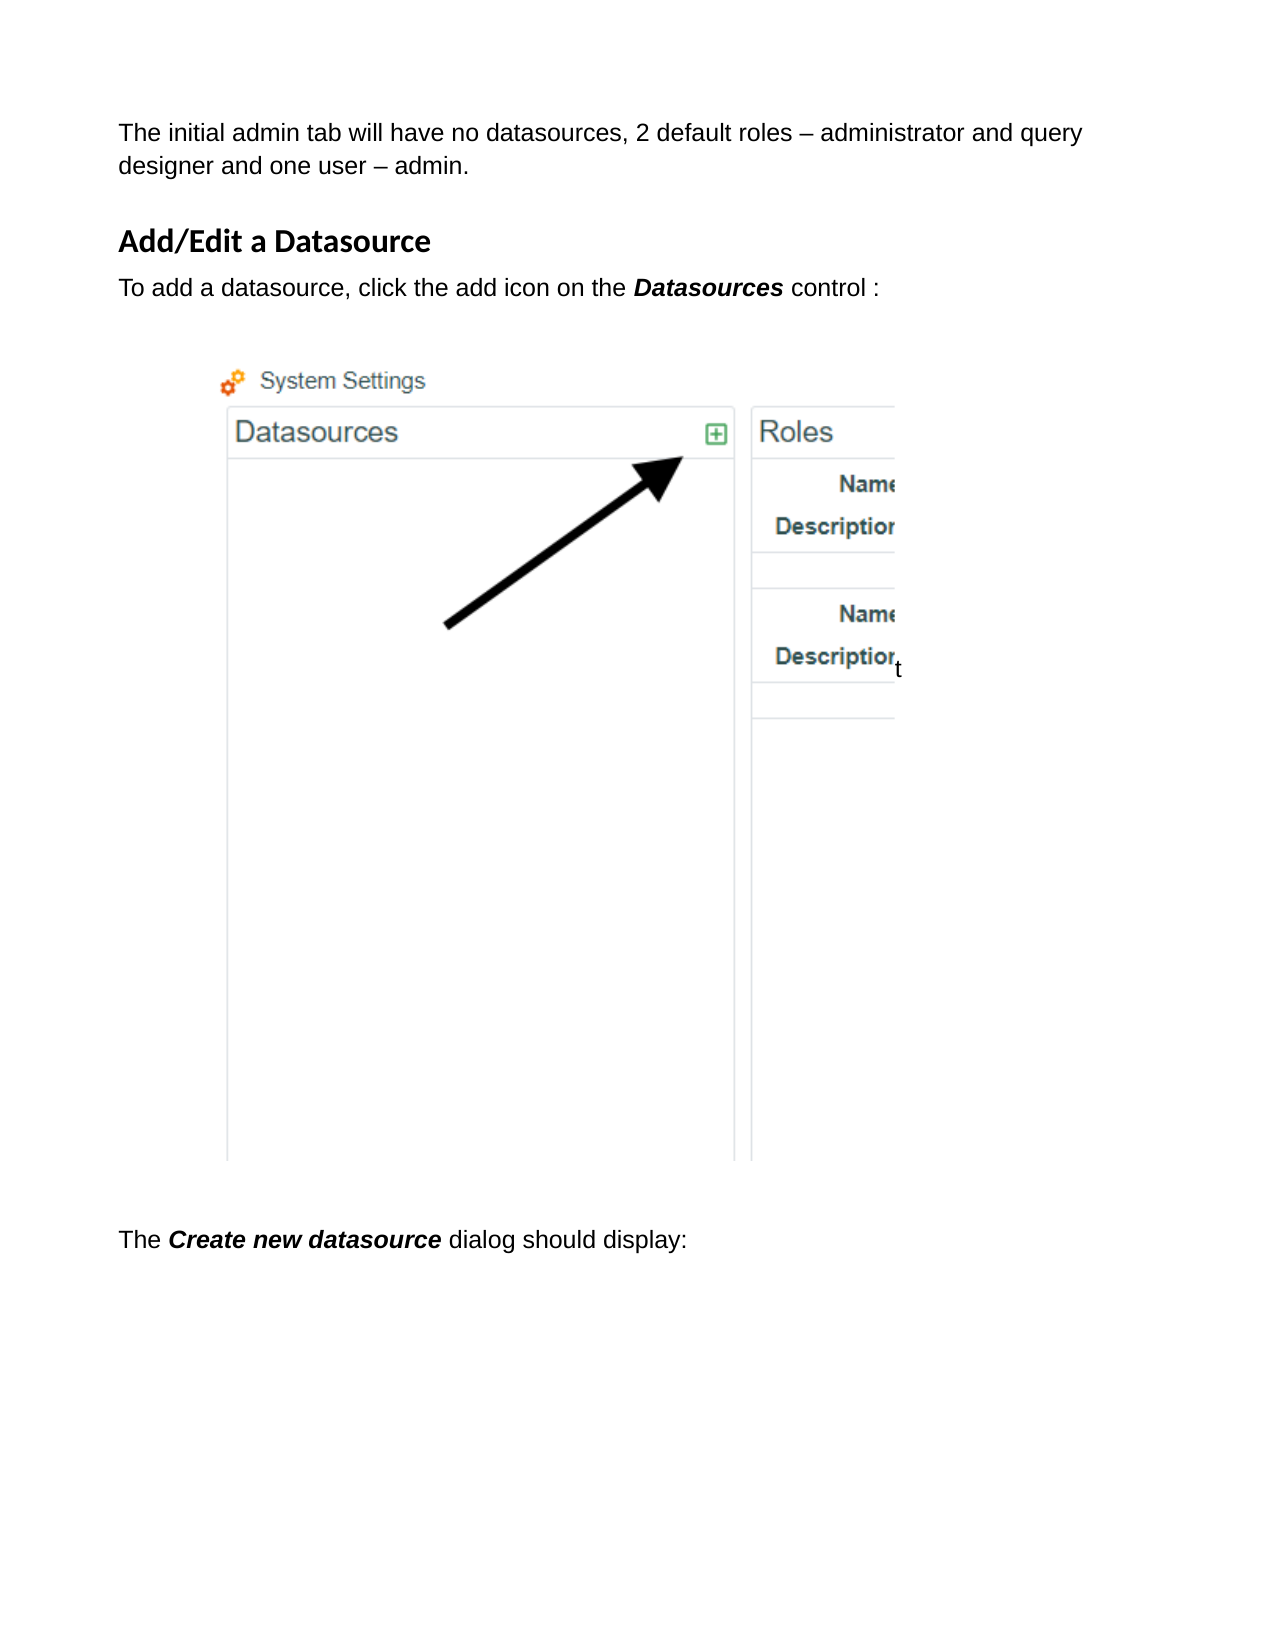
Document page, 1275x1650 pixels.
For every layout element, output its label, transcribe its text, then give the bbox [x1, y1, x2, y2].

text The initial admin tab will have no datasources, 2 default roles – administrator and query designer and one user – admin. [118, 118, 1157, 180]
subtitle Add/Edit a Datasource [118, 219, 1157, 261]
text [118, 654, 208, 683]
picture [208, 342, 895, 1161]
text t [895, 654, 1157, 683]
text The Create new datasource dialog should display: [118, 1225, 1157, 1254]
text To add a datasource, click the add icon on the Datasources control : [118, 273, 1157, 302]
